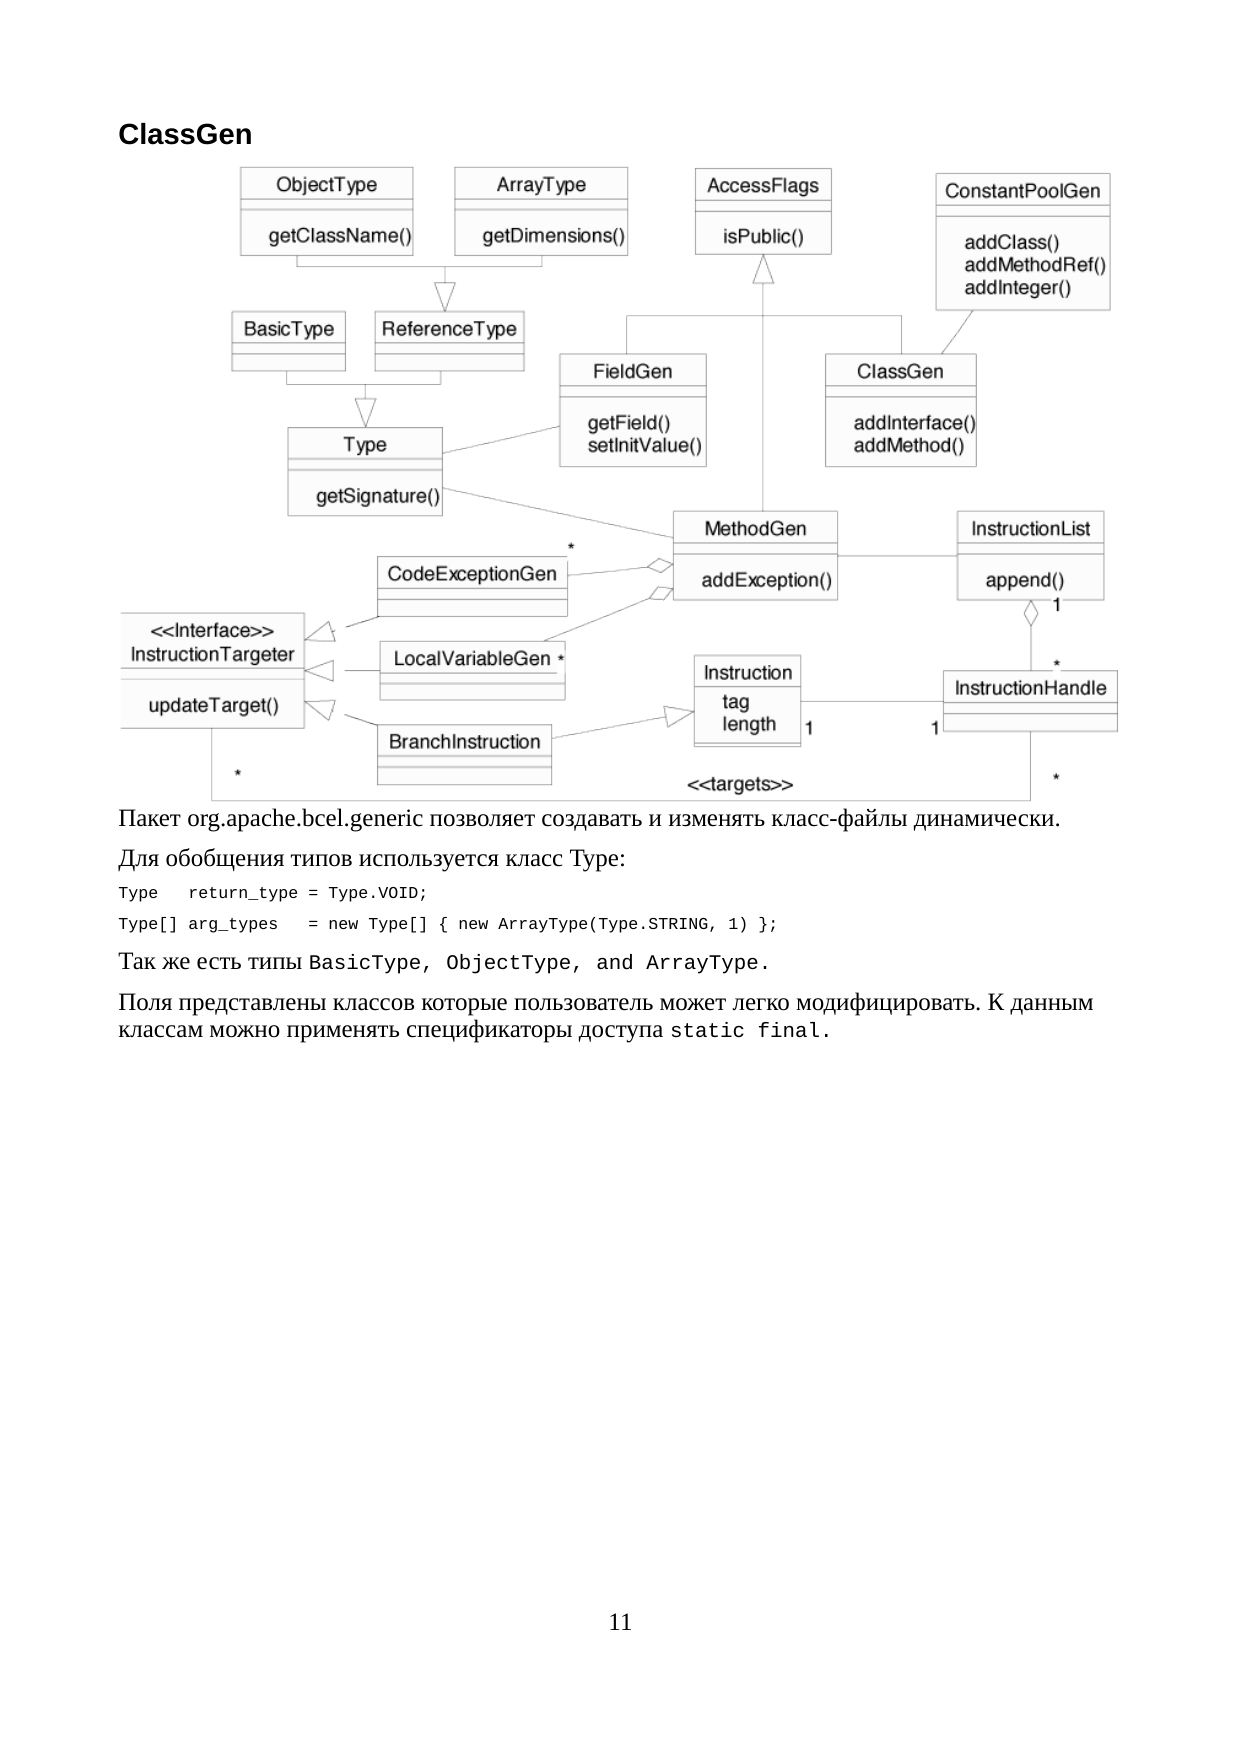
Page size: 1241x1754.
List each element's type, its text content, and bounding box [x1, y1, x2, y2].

text Для обобщения типов используется класс Type: [118, 844, 1122, 872]
picture [118, 163, 1122, 804]
text Так же есть типы BasicType, ObjectType, and ArrayType. [118, 947, 1122, 975]
text Поля представлены классов которые пользователь может легко модифицировать. К данным классам можно применять спецификаторы доступа static final. [118, 988, 1122, 1044]
text Пакет org.apache.bcel.generic позволяет создавать и изменять класс-файлы динамически. [118, 804, 1122, 831]
text Type[] arg_types = new Type[] { new ArrayType(Type.STRING, 1) }; [118, 916, 1122, 934]
text Type return_type = Type.VOID; [118, 884, 1122, 903]
subtitle ClassGen [118, 118, 1122, 151]
